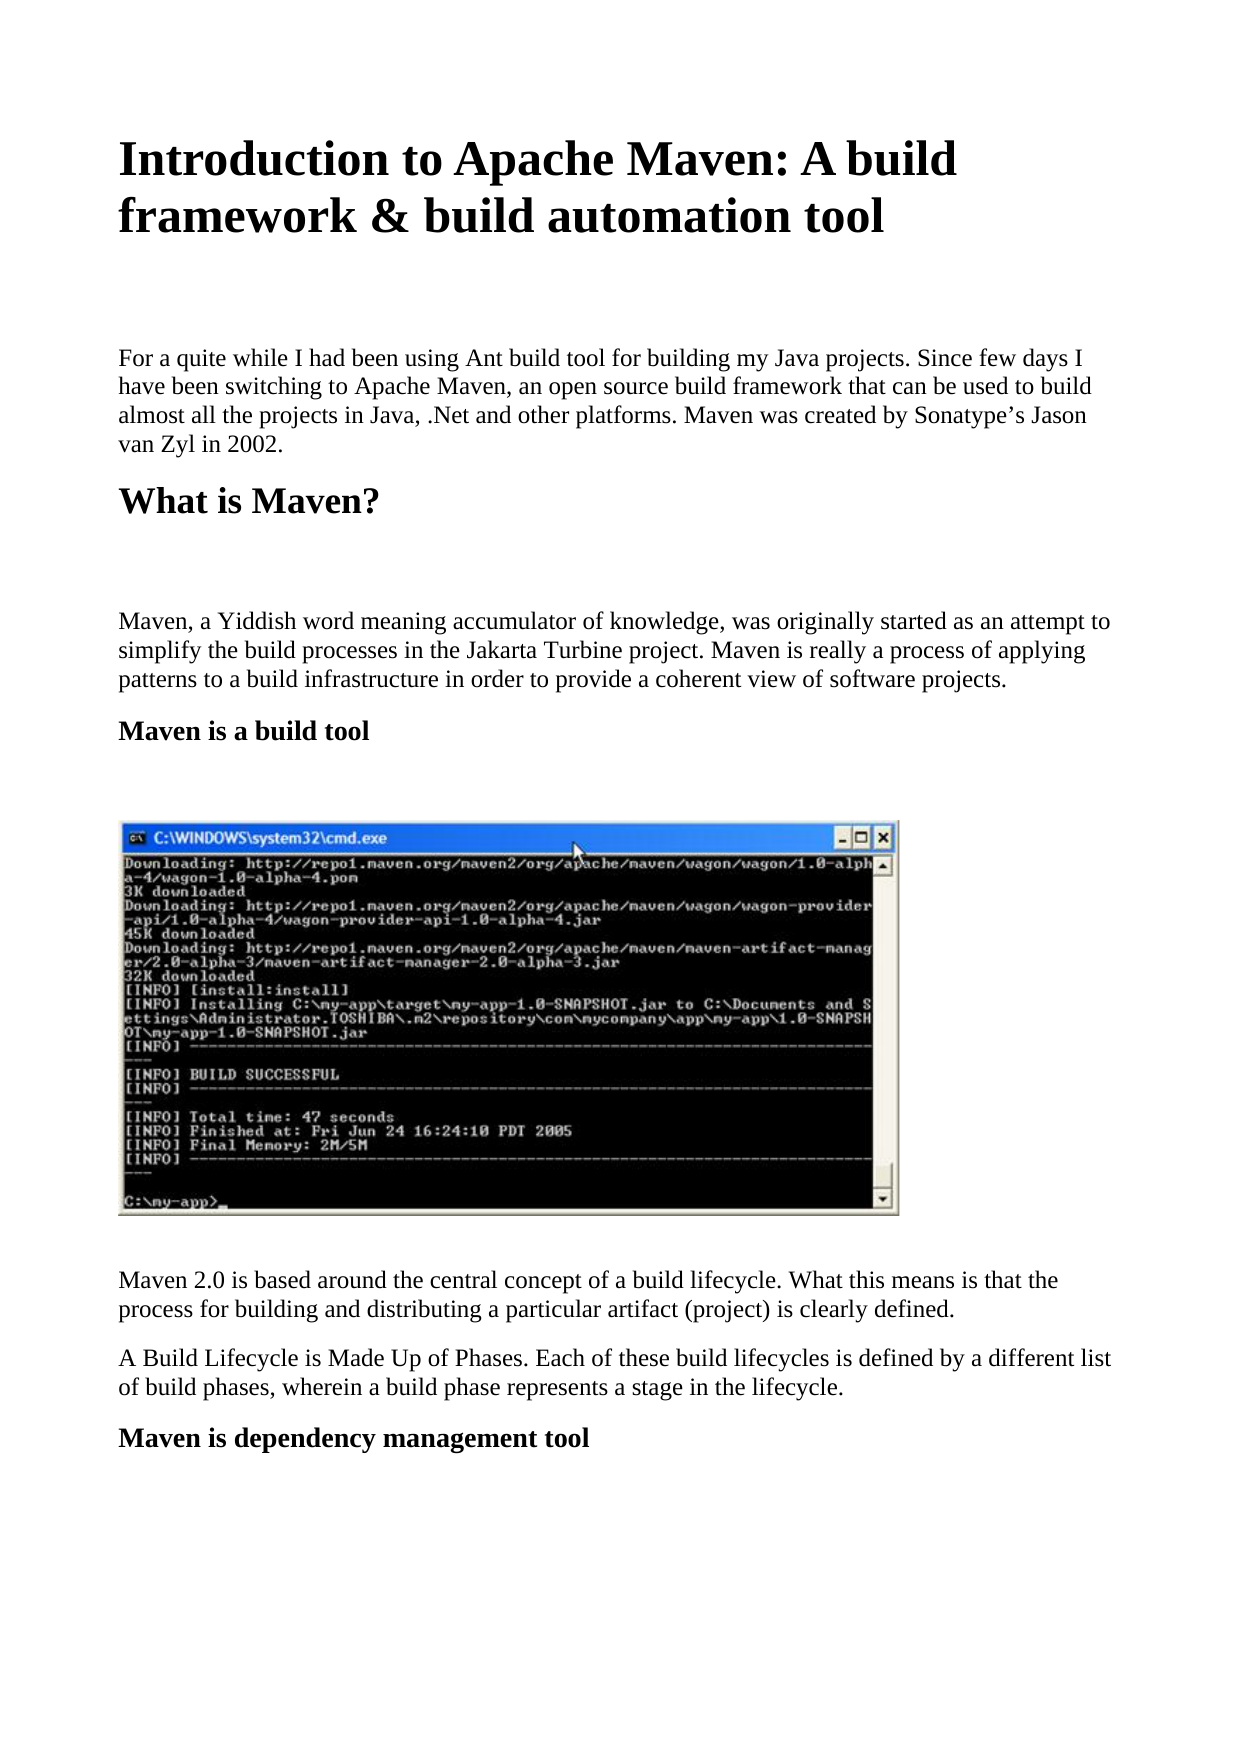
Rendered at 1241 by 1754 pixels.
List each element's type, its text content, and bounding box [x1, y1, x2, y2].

text Maven, a Yiddish word meaning accumulator of knowledge, was originally started as an attempt to simplify the build processes in the Jakarta Turbine project. Maven is really a process of applying patterns to a build infrastructure in order to provide a coherent view of software projects. [118, 606, 1122, 693]
text Maven is a build tool [118, 713, 1122, 746]
text A Build Lifecycle is Made Up of Phases. Each of these build lifecycles is defined by a different list of build phases, wherein a build phase represents a stage in the lifecycle. [118, 1343, 1122, 1401]
text Introduction to Apache Maven: A build framework & build automation tool [118, 128, 1122, 243]
text What is Maven? [118, 478, 1122, 522]
text Maven is dependency management tool [118, 1422, 1122, 1454]
text For a quite while I had been using Ant build tool for building my Java projects. Since few days I have been switching to Apache Maven, an open source build framework that can be used to build almost all the projects in Java, .Net and other platforms. Maven was created by Sonatype’s Jason van Zyl in 2002. [118, 343, 1122, 458]
text Maven 2.0 is based around the central concept of a build lifecycle. What this means is that the process for building and distributing a particular artifact (project) is clearly defined. [118, 1236, 1122, 1322]
